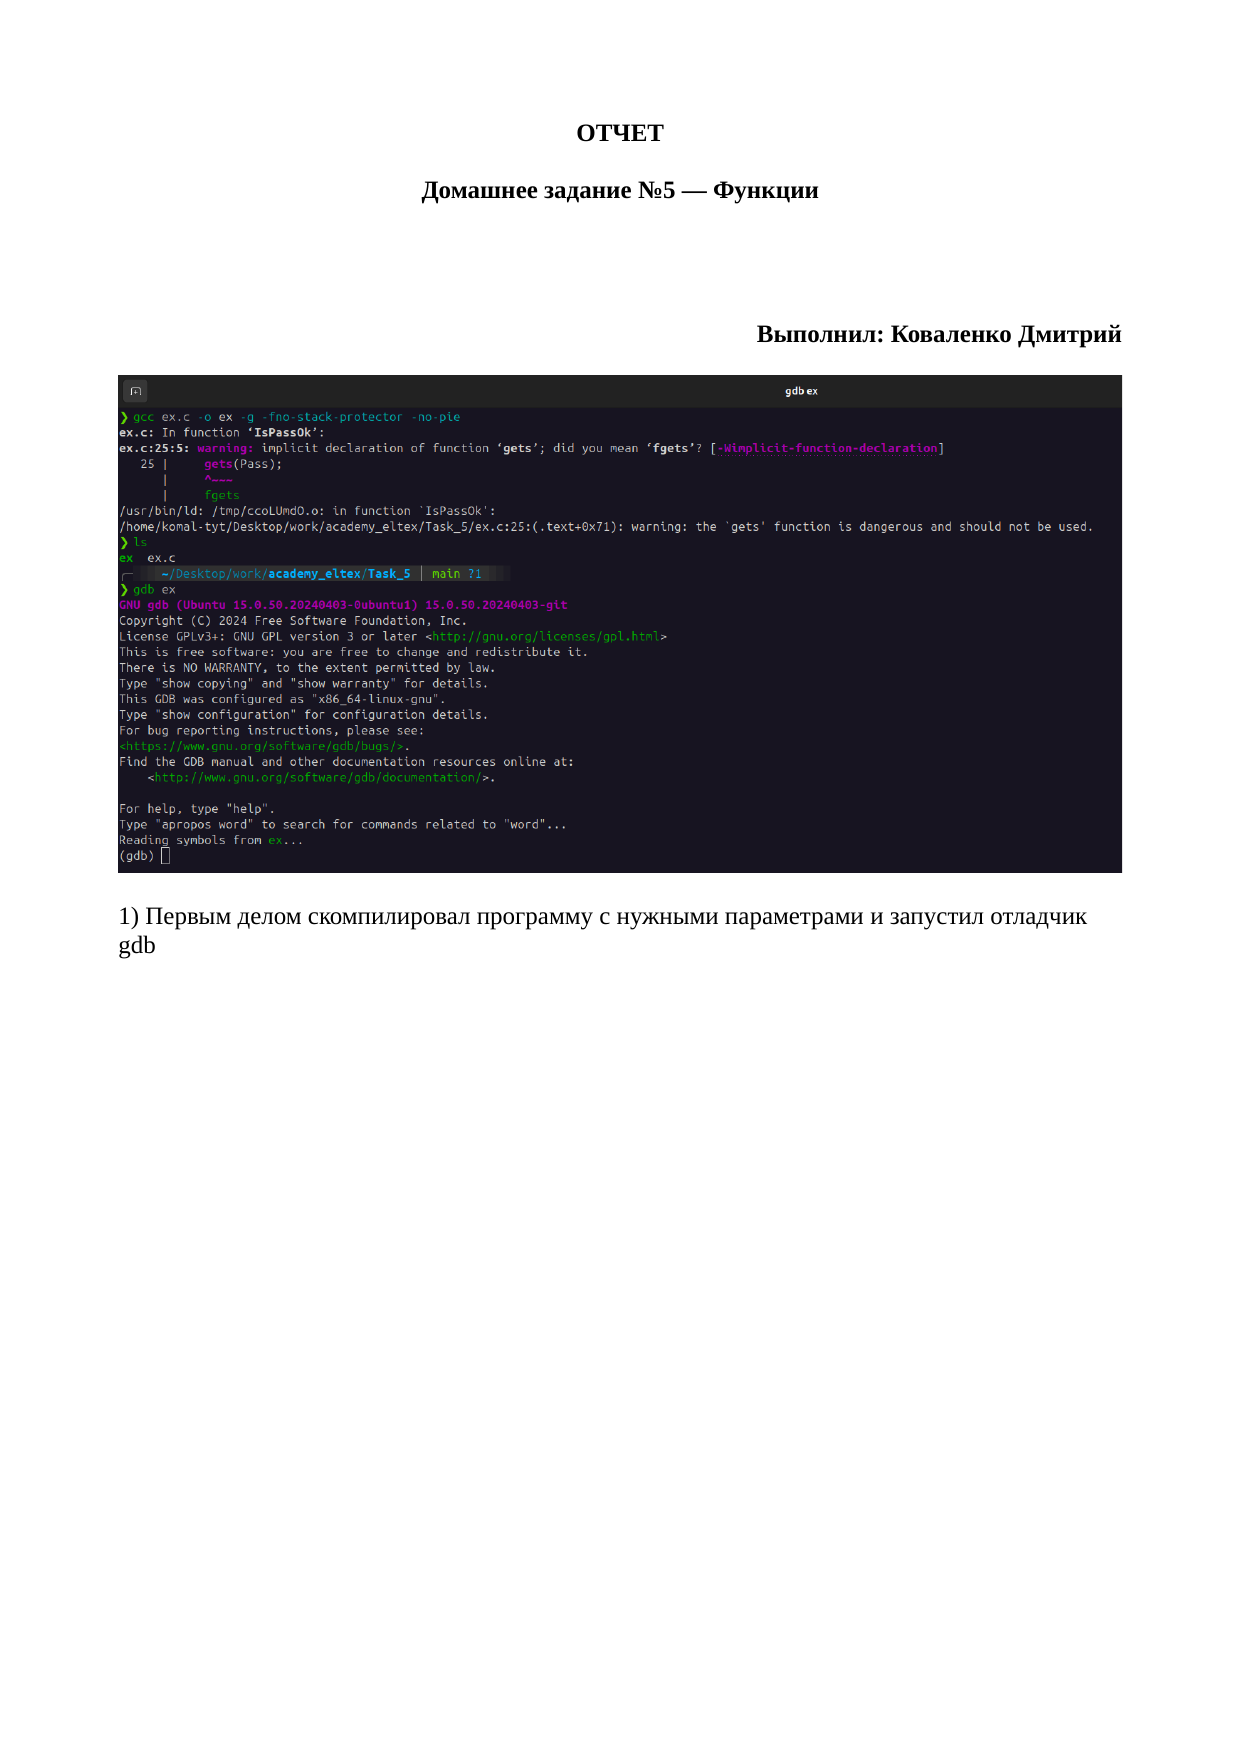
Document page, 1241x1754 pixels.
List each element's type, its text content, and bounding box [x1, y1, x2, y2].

text 1) Первым делом скомпилировал программу с нужными параметрами и запустил отладчик gdb [118, 901, 1122, 958]
text ОТЧЕТ [118, 118, 1122, 147]
text Домашнее задание №5 — Функции [118, 176, 1122, 291]
text Выполнил: Коваленко Дмитрий [118, 319, 1122, 348]
picture [118, 375, 1123, 873]
